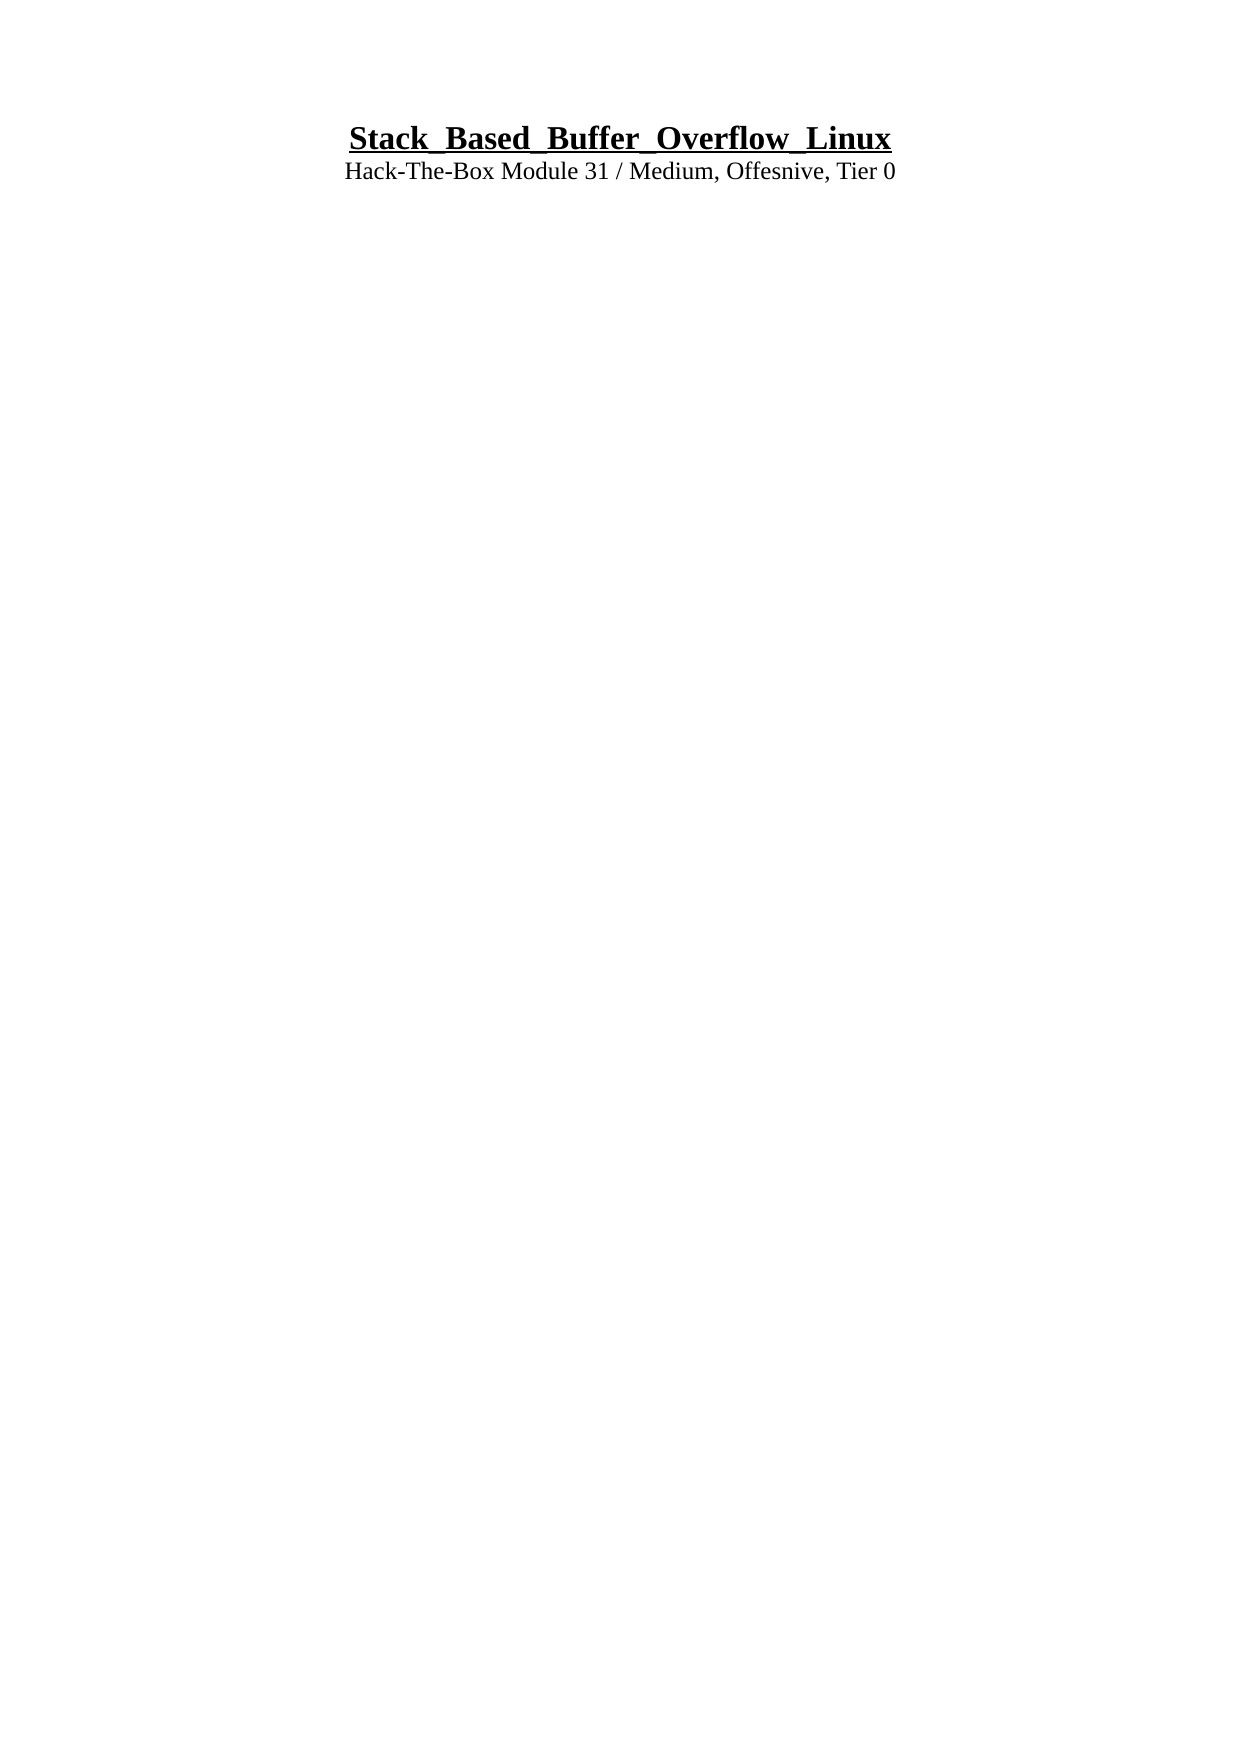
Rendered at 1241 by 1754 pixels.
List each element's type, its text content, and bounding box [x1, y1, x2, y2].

text Hack-The-Box Module 31 / Medium, Offesnive, Tier 0 [118, 156, 1122, 185]
text Stack_Based_Buffer_Overflow_Linux [118, 118, 1122, 156]
